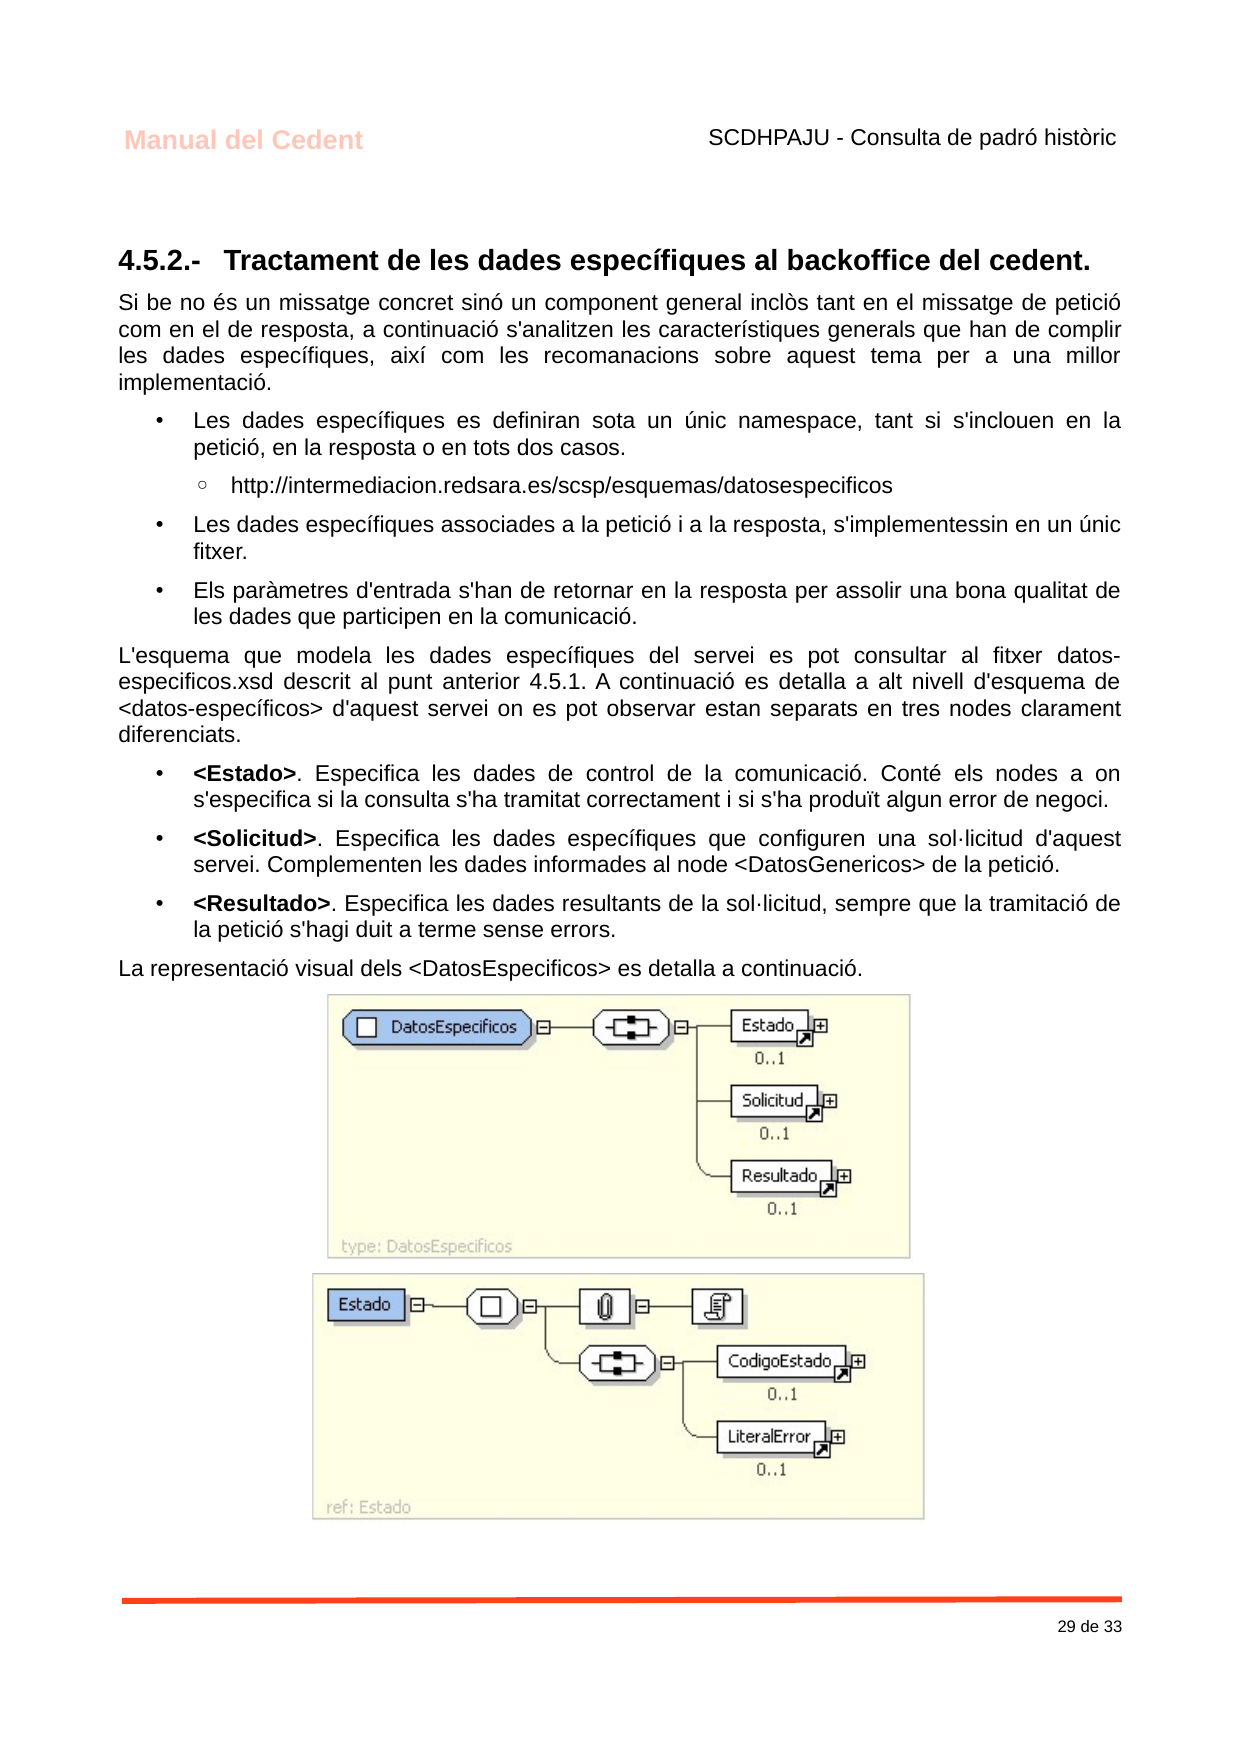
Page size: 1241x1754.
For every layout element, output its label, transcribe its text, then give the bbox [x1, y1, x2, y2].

text La representació visual dels <DatosEspecificos> es detalla a continuació. [118, 955, 1122, 982]
list http://intermediacion.redsara.es/scsp/esquemas/datosespecificos [193, 472, 1122, 499]
picture [312, 1273, 928, 1523]
picture [327, 994, 914, 1262]
list <Resultado>. Especifica les dades resultants de la sol·licitud, sempre que la tramitació de la petició s'hagi duit a terme sense errors. [156, 890, 1122, 943]
list <Solicitud>. Especifica les dades específiques que configuren una sol·licitud d'aquest servei. Complementen les dades informades al node <DatosGenericos> de la petició. [156, 825, 1122, 878]
list Les dades específiques es definiran sota un únic namespace, tant si s'inclouen en la petició, en la resposta o en tots dos casos. [156, 407, 1122, 460]
list <Estado>. Especifica les dades de control de la comunicació. Conté els nodes a on s'especifica si la consulta s'ha tramitat correctament i si s'ha produït algun error de negoci. [156, 760, 1122, 812]
list Les dades específiques associades a la petició i a la resposta, s'implementessin en un únic fitxer. [156, 511, 1122, 564]
list Els paràmetres d'entrada s'han de retornar en la resposta per assolir una bona qualitat de les dades que participen en la comunicació. [156, 577, 1122, 629]
text L'esquema que modela les dades específiques del servei es pot consultar al fitxer datos-especificos.xsd descrit al punt anterior 4.5.1. A continuació es detalla a alt nivell d'esquema de <datos-específicos> d'aquest servei on es pot observar estan separats en tres nodes clarament diferenciats. [118, 642, 1122, 747]
text Si be no és un missatge concret sinó un component general inclòs tant en el missatge de petició com en el de resposta, a continuació s'analitzen les característiques generals que han de complir les dades específiques, així com les recomanacions sobre aquest tema per a una millor implementació. [118, 289, 1122, 395]
subtitle Tractament de les dades específiques al backoffice del cedent. [118, 243, 1122, 277]
